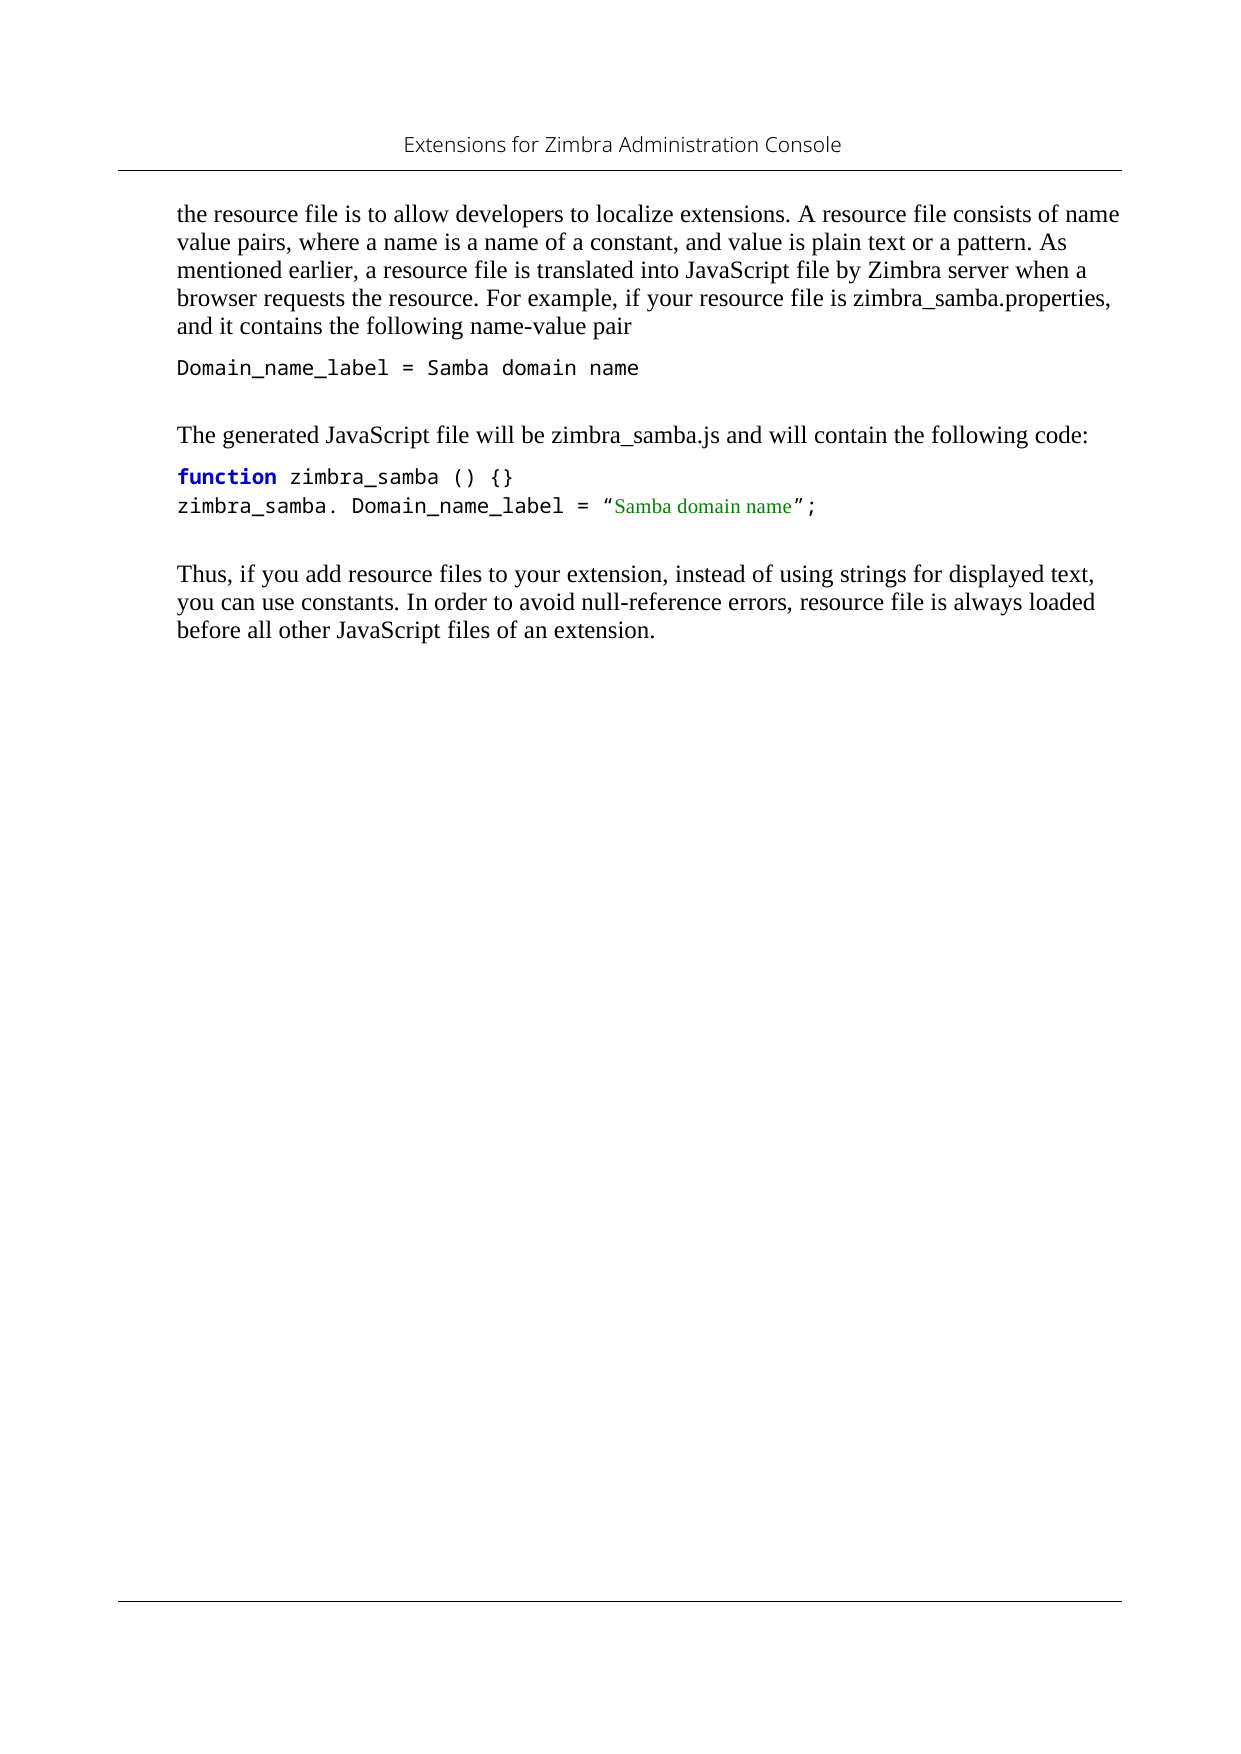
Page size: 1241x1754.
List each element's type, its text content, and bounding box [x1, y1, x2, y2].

text zimbra_samba. Domain_name_label = “Samba domain name”; [177, 491, 1122, 519]
text Thus, if you add resource files to your extension, instead of using strings for displayed text, you can use constants. In order to avoid null-reference errors, resource file is always loaded before all other JavaScript files of an extension. [177, 559, 1122, 644]
text The generated JavaScript file will be zimbra_samba.js and will contain the following code: [177, 421, 1122, 449]
text Domain_name_label = Samba domain name [177, 352, 1122, 381]
text function zimbra_samba () {} [177, 462, 1122, 491]
text the resource file is to allow developers to localize extensions. A resource file consists of name value pairs, where a name is a name of a constant, and value is plain text or a pattern. As mentioned earlier, a resource file is translated into JavaScript file by Zimbra server when a browser requests the resource. For example, if your resource file is zimbra_samba.properties, and it contains the following name-value pair [177, 200, 1122, 340]
